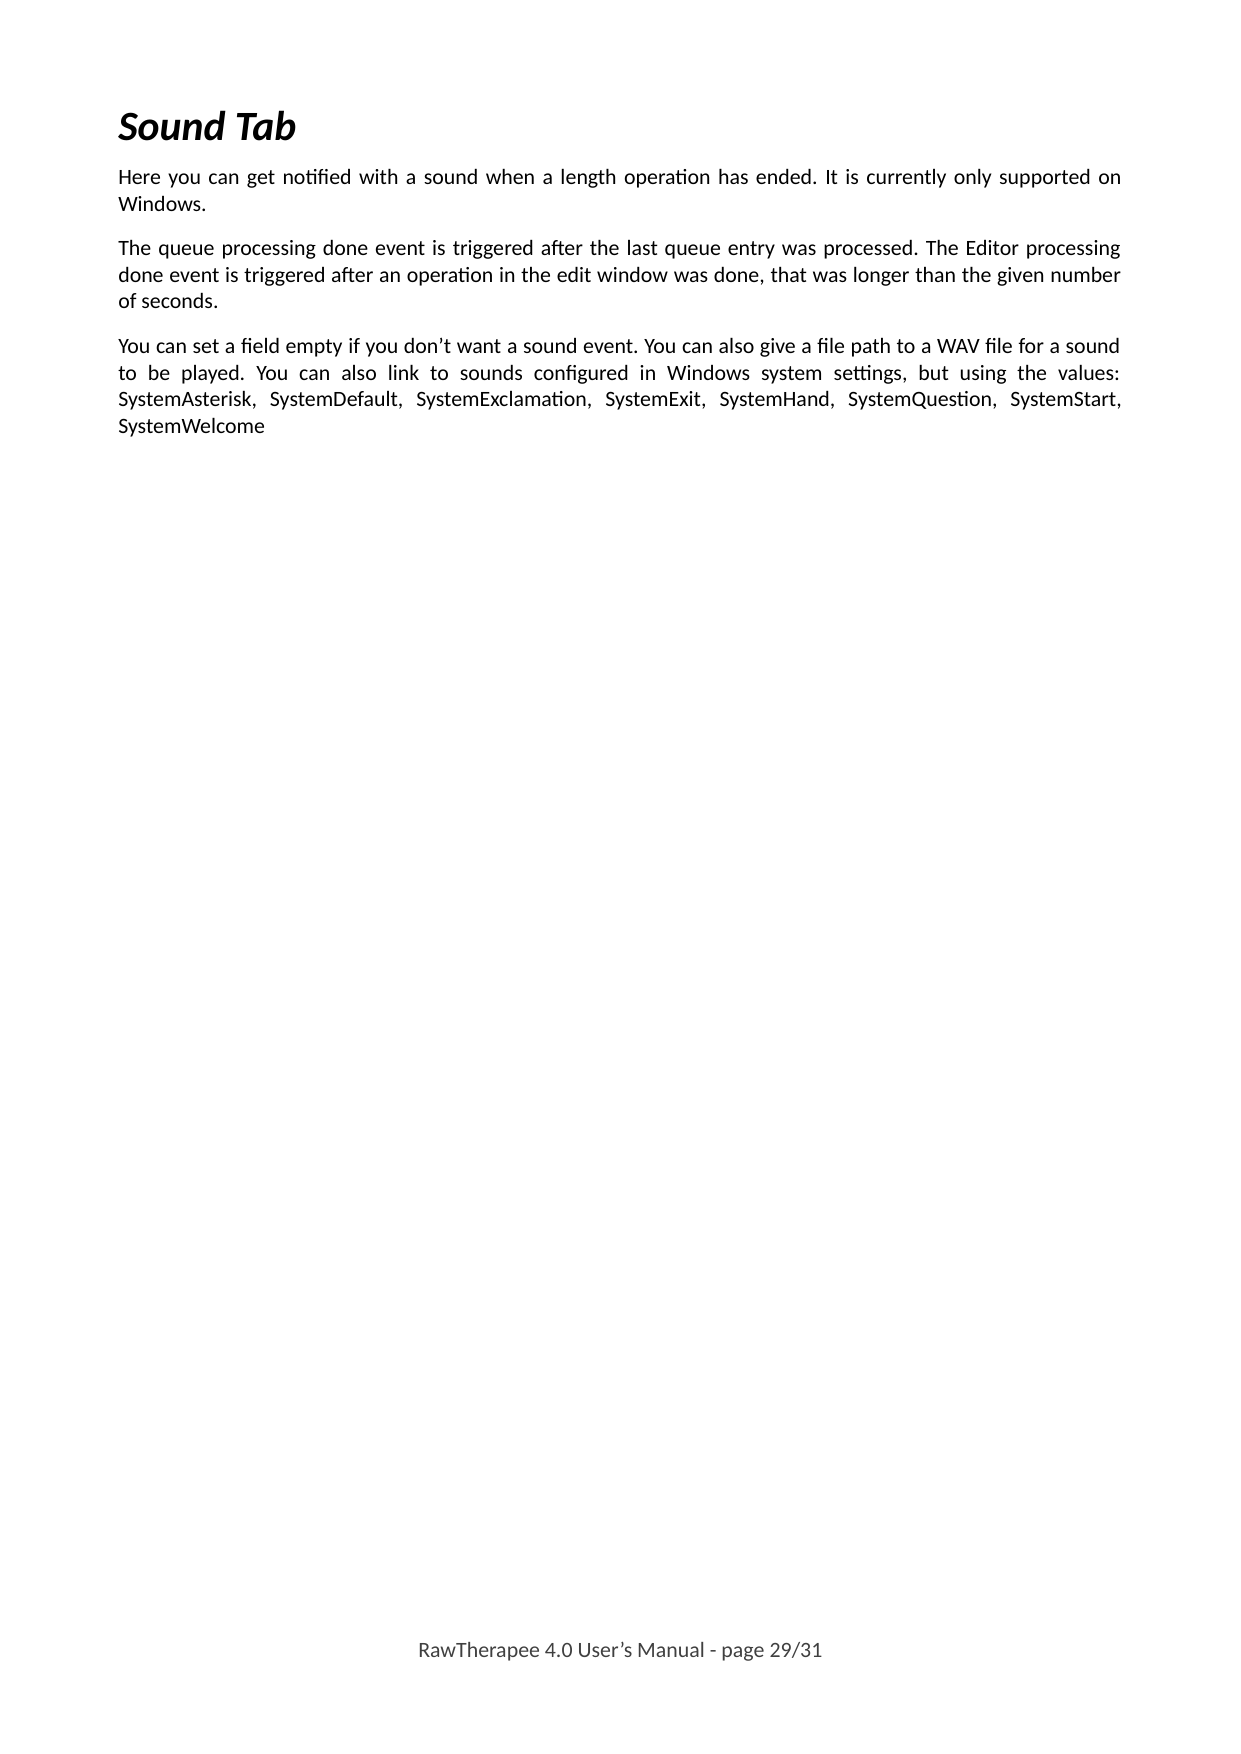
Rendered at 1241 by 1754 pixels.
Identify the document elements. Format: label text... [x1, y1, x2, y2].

text Here you can get notified with a sound when a length operation has ended. It is currently only supported on Windows. [118, 163, 1122, 217]
subtitle Sound Tab [118, 100, 1122, 151]
text The queue processing done event is triggered after the last queue entry was processed. The Editor processing done event is triggered after an operation in the edit window was done, that was longer than the given number of seconds. [118, 234, 1122, 314]
text You can set a field empty if you don’t want a sound event. You can also give a file path to a WAV file for a sound to be played. You can also link to sounds configured in Windows system settings, but using the values: SystemAsterisk, SystemDefault, SystemExclamation, SystemExit, SystemHand, SystemQuestion, SystemStart, SystemWelcome [118, 332, 1122, 439]
